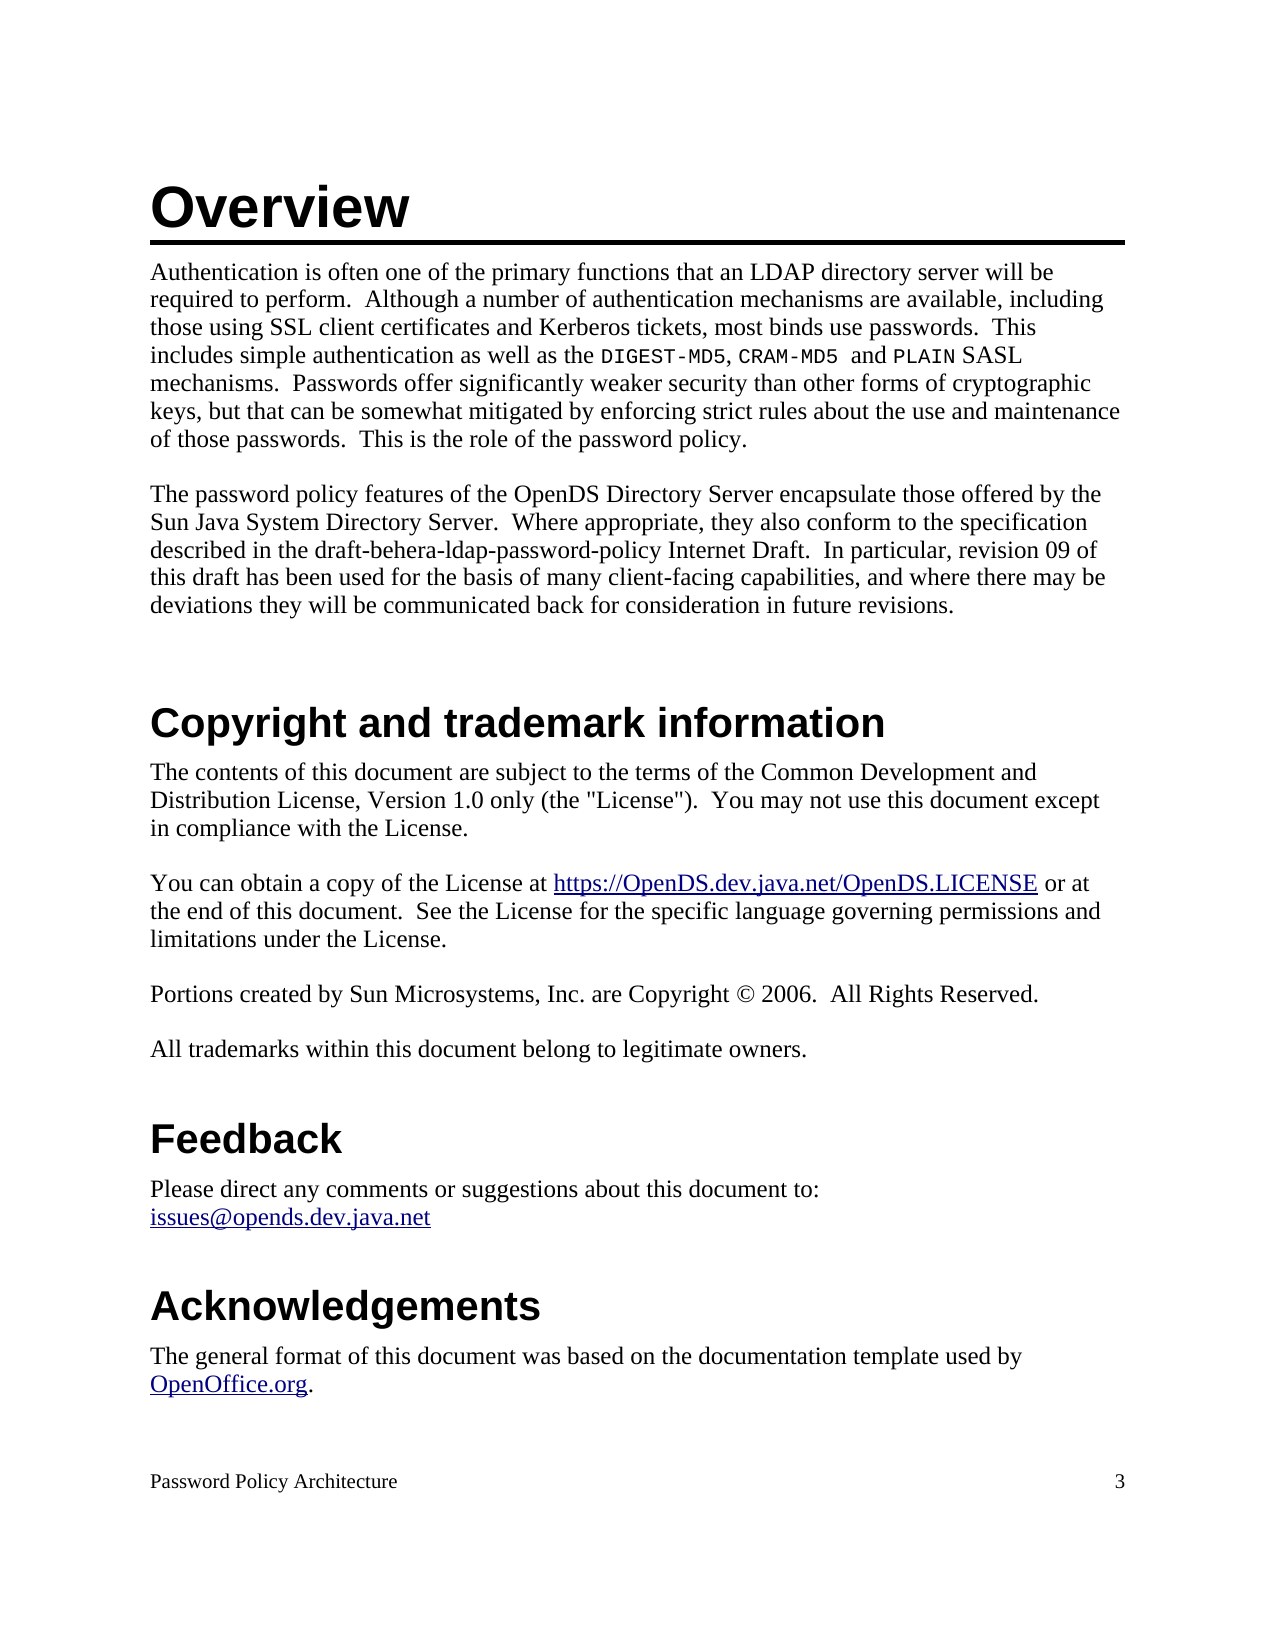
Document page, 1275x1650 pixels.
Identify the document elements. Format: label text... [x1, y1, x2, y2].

text Portions created by Sun Microsystems, Inc. are Copyright © 2006. All Rights Reserved. [150, 980, 1125, 1008]
text All trademarks within this document belong to legitimate owners. [150, 1036, 1125, 1063]
text You can obtain a copy of the License at https://OpenDS.dev.java.net/OpenDS.LICENSE or at the end of this document. See the License for the specific language governing permissions and limitations under the License. [150, 869, 1125, 952]
subtitle Feedback [150, 1116, 1125, 1162]
text The general format of this document was based on the documentation template used by OpenOffice.org. [150, 1342, 1125, 1398]
subtitle Acknowledgements [150, 1283, 1125, 1330]
text Please direct any comments or suggestions about this document to: [150, 1175, 1125, 1203]
text Authentication is often one of the primary functions that an LDAP directory server will be required to perform. Although a number of authentication mechanisms are available, including those using SSL client certificates and Kerberos tickets, most binds use passwords. This includes simple authentication as well as the DIGEST-MD5, CRAM-MD5 and PLAIN SASL mechanisms. Passwords offer significantly weaker security than other forms of cryptographic keys, but that can be somewhat mitigated by enforcing strict rules about the use and maintenance of those passwords. This is the role of the password policy. [150, 258, 1125, 453]
text issues@opends.dev.java.net [150, 1203, 1125, 1230]
subtitle Overview [150, 175, 1125, 240]
text The password policy features of the OpenDS Directory Server encapsulate those offered by the Sun Java System Directory Server. Where appropriate, they also conform to the specification described in the draft-behera-ldap-password-policy Internet Draft. In particular, revision 09 of this draft has been used for the basis of many client-facing capabilities, and where there may be deviations they will be communicated back for consideration in future revisions. [150, 480, 1125, 619]
subtitle Copyright and trademark information [150, 699, 1125, 746]
text The contents of this document are subject to the terms of the Common Development and Distribution License, Version 1.0 only (the "License"). You may not use this document except in compliance with the License. [150, 758, 1125, 842]
